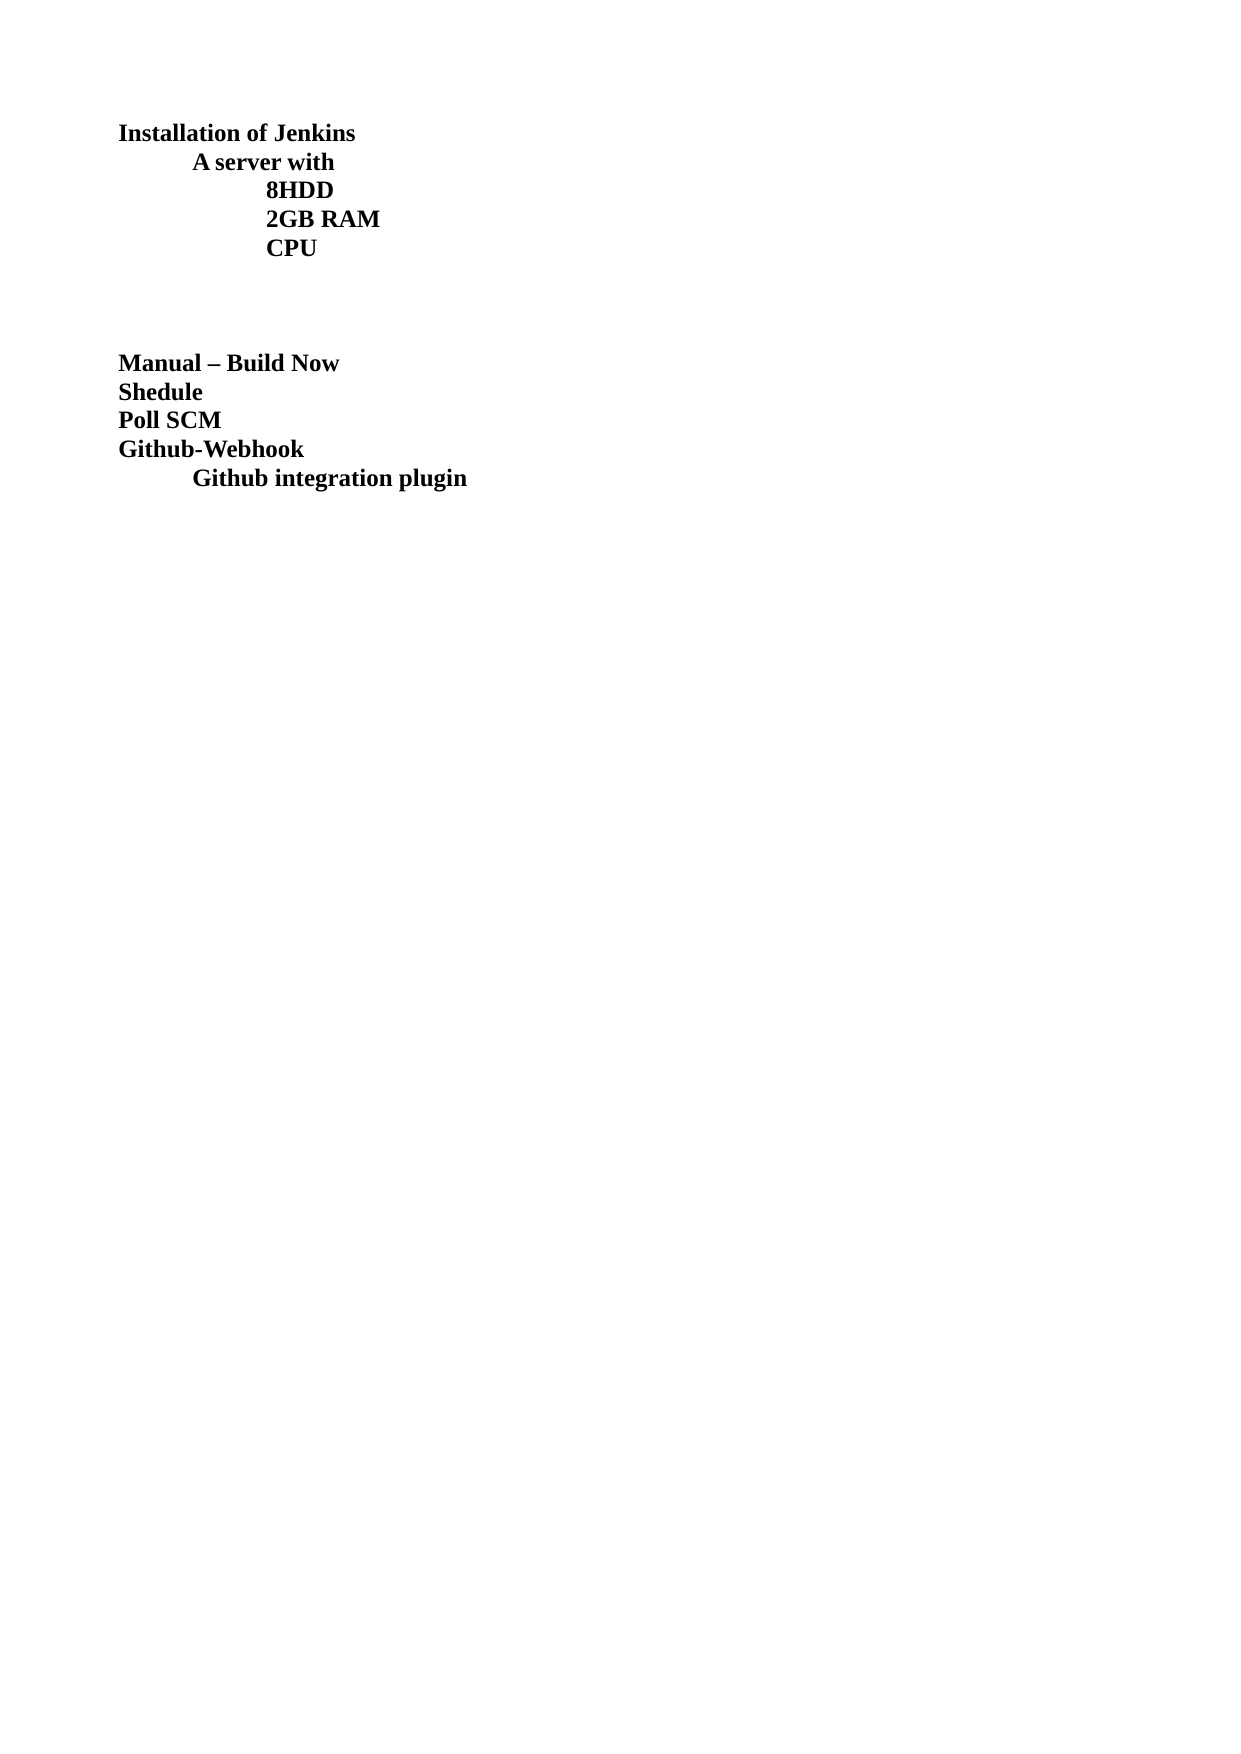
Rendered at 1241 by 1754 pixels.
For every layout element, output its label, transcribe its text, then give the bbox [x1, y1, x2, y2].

text A server with [118, 147, 1122, 176]
text Manual – Build Now [118, 348, 1122, 377]
text Poll SCM [118, 406, 1122, 434]
text 2GB RAM [118, 204, 1122, 233]
text CPU [118, 233, 1122, 262]
text Shedule [118, 377, 1122, 406]
text Github integration plugin [118, 463, 1122, 492]
text Github-Webhook [118, 434, 1122, 463]
text Installation of Jenkins [118, 118, 1122, 147]
text 8HDD [118, 176, 1122, 204]
